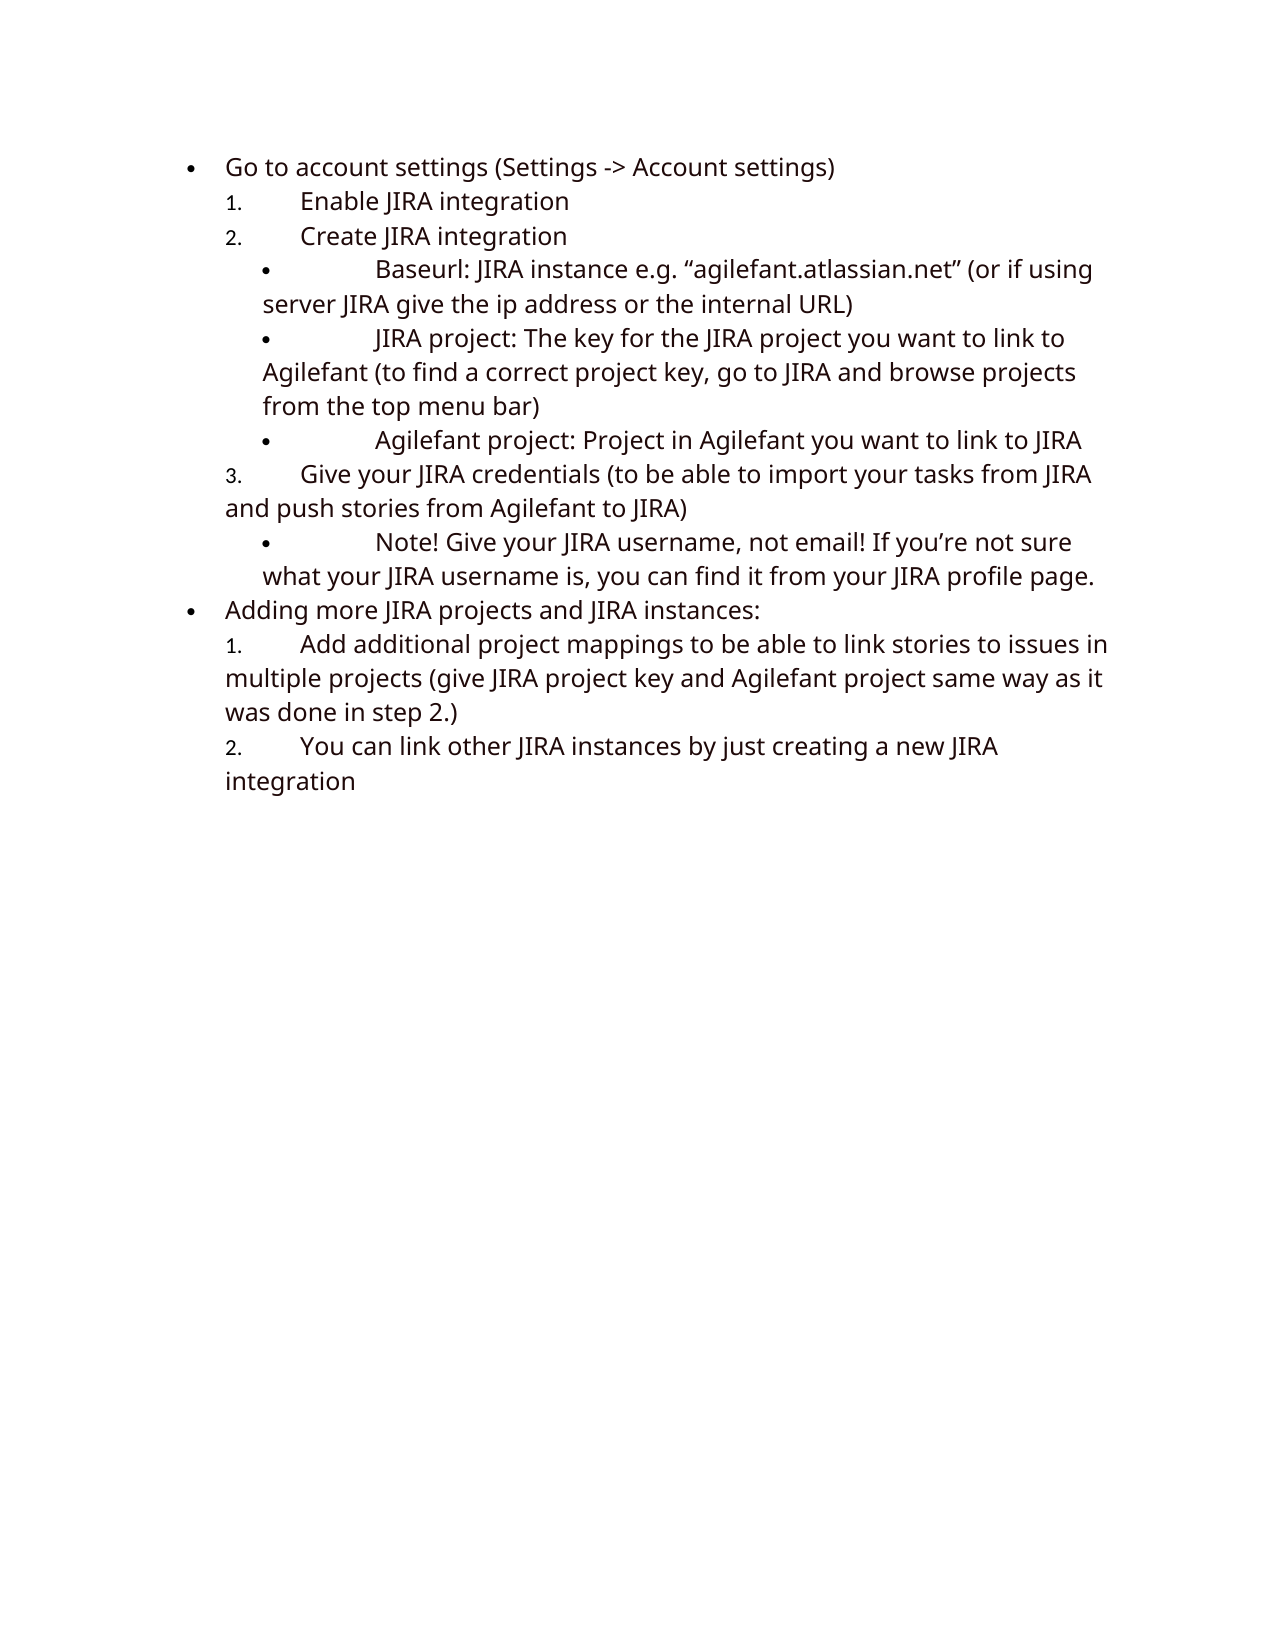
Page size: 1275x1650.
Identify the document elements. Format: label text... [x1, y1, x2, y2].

list Give your JIRA credentials (to be able to import your tasks from JIRA and push stories from Agilefant to JIRA) [225, 457, 1125, 525]
list Baseurl: JIRA instance e.g. “agilefant.atlassian.net” (or if using server JIRA give the ip address or the internal URL) [262, 252, 1125, 320]
list You can link other JIRA instances by just creating a new JIRA integration [225, 729, 1125, 797]
list Adding more JIRA projects and JIRA instances: [187, 593, 1125, 627]
list Note! Give your JIRA username, not email! If you’re not sure what your JIRA username is, you can find it from your JIRA profile page. [262, 525, 1125, 593]
list Enable JIRA integration [225, 184, 1125, 218]
list Go to account settings (Settings -> Account settings) [187, 150, 1125, 184]
list JIRA project: The key for the JIRA project you want to link to Agilefant (to find a correct project key, go to JIRA and browse projects from the top menu bar) [262, 320, 1125, 422]
list Agilefant project: Project in Agilefant you want to link to JIRA [262, 422, 1125, 457]
list Create JIRA integration [225, 218, 1125, 252]
list Add additional project mappings to be able to link stories to issues in multiple projects (give JIRA project key and Agilefant project same way as it was done in step 2.) [225, 627, 1125, 729]
